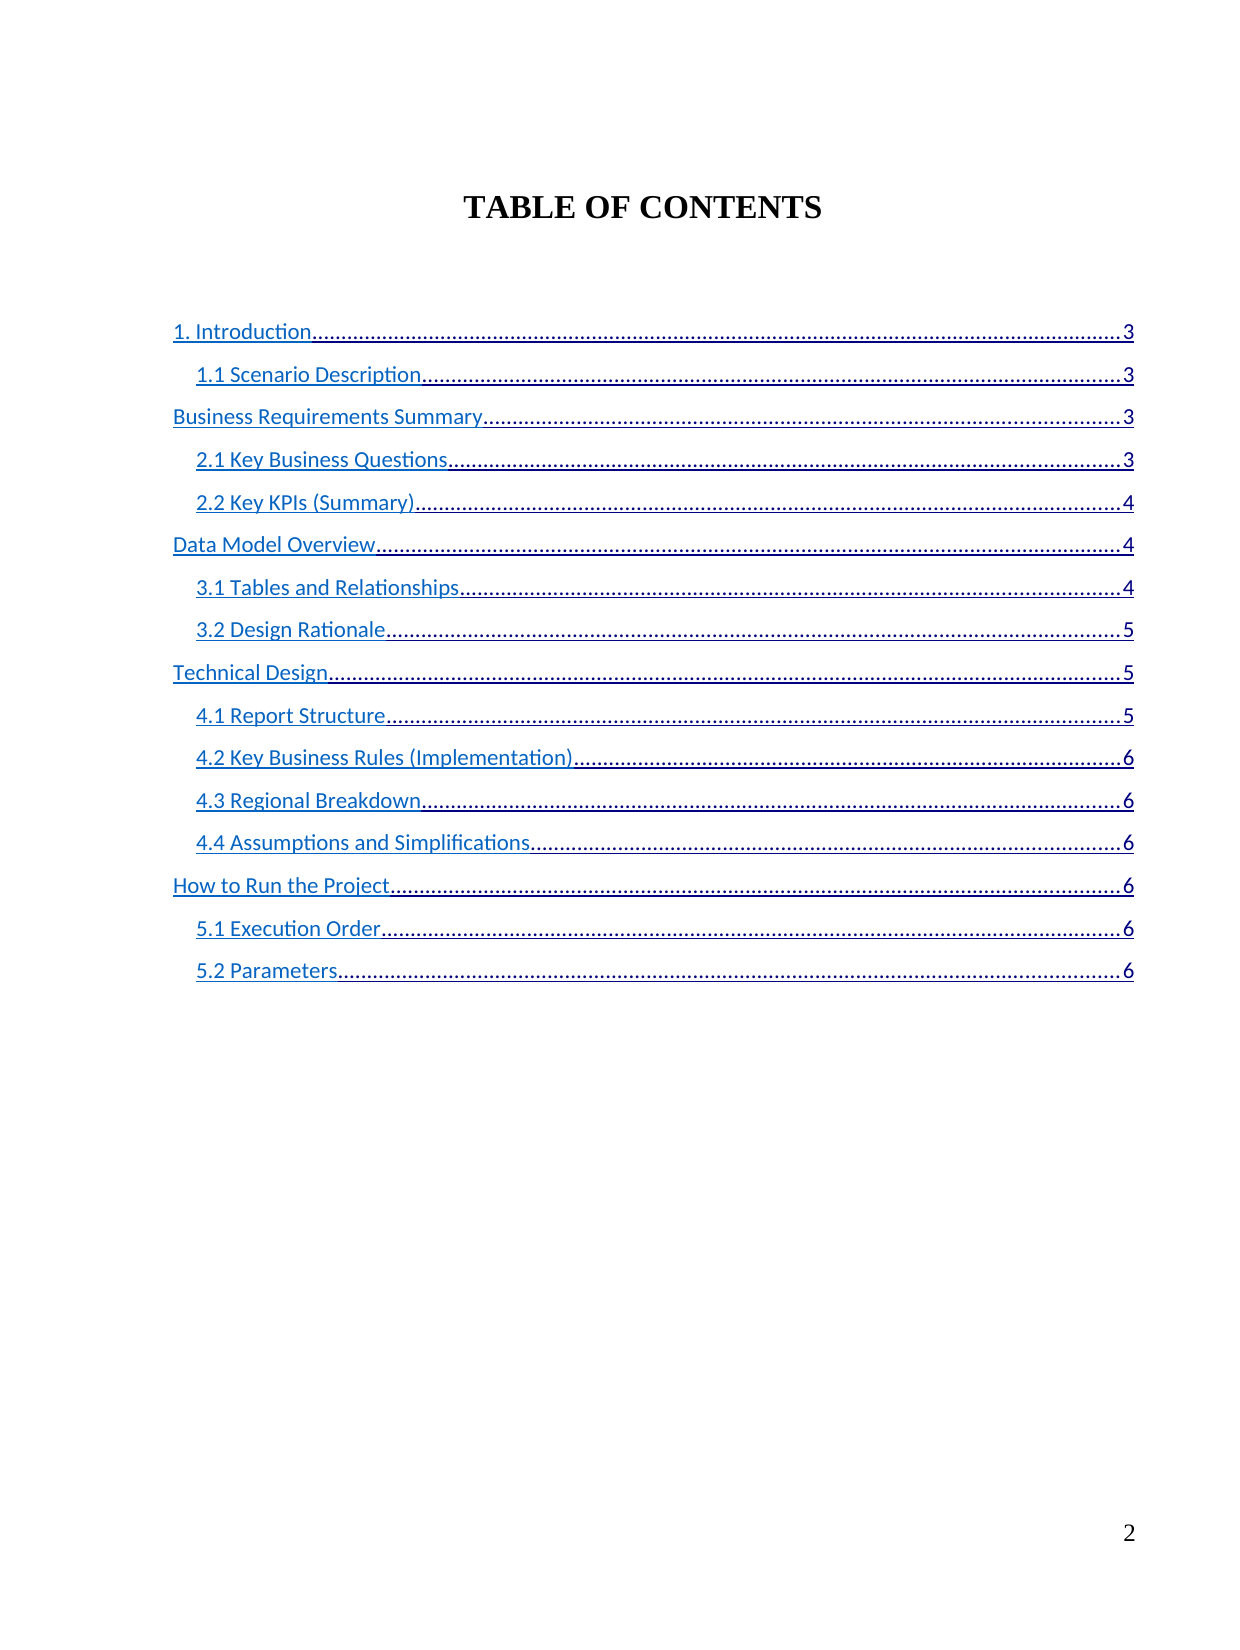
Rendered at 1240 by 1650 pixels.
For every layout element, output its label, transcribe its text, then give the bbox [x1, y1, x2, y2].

text Data Model Overview 4 [173, 530, 1135, 558]
text 3.1 Tables and Relationships 4 [196, 573, 1135, 601]
text 5.2 Parameters 6 [196, 956, 1135, 984]
text Technical Design 5 [173, 658, 1135, 686]
text 4.2 Key Business Rules (Implementation) 6 [196, 743, 1135, 771]
text 2.2 Key KPIs (Summary) 4 [196, 488, 1135, 516]
text How to Run the Project 6 [173, 871, 1135, 899]
text 4.1 Report Structure 5 [196, 701, 1135, 729]
text TABLE OF CONTENTS [150, 187, 1135, 226]
text 1. Introduction 3 [173, 317, 1135, 345]
text 1.1 Scenario Description 3 [196, 360, 1135, 388]
text 4.3 Regional Breakdown 6 [196, 786, 1135, 814]
text 5.1 Execution Order 6 [196, 914, 1135, 942]
text Business Requirements Summary 3 [173, 402, 1135, 431]
text 3.2 Design Rationale 5 [196, 616, 1135, 643]
text 4.4 Assumptions and Simplifications 6 [196, 828, 1135, 857]
text 2.1 Key Business Questions 3 [196, 445, 1135, 473]
